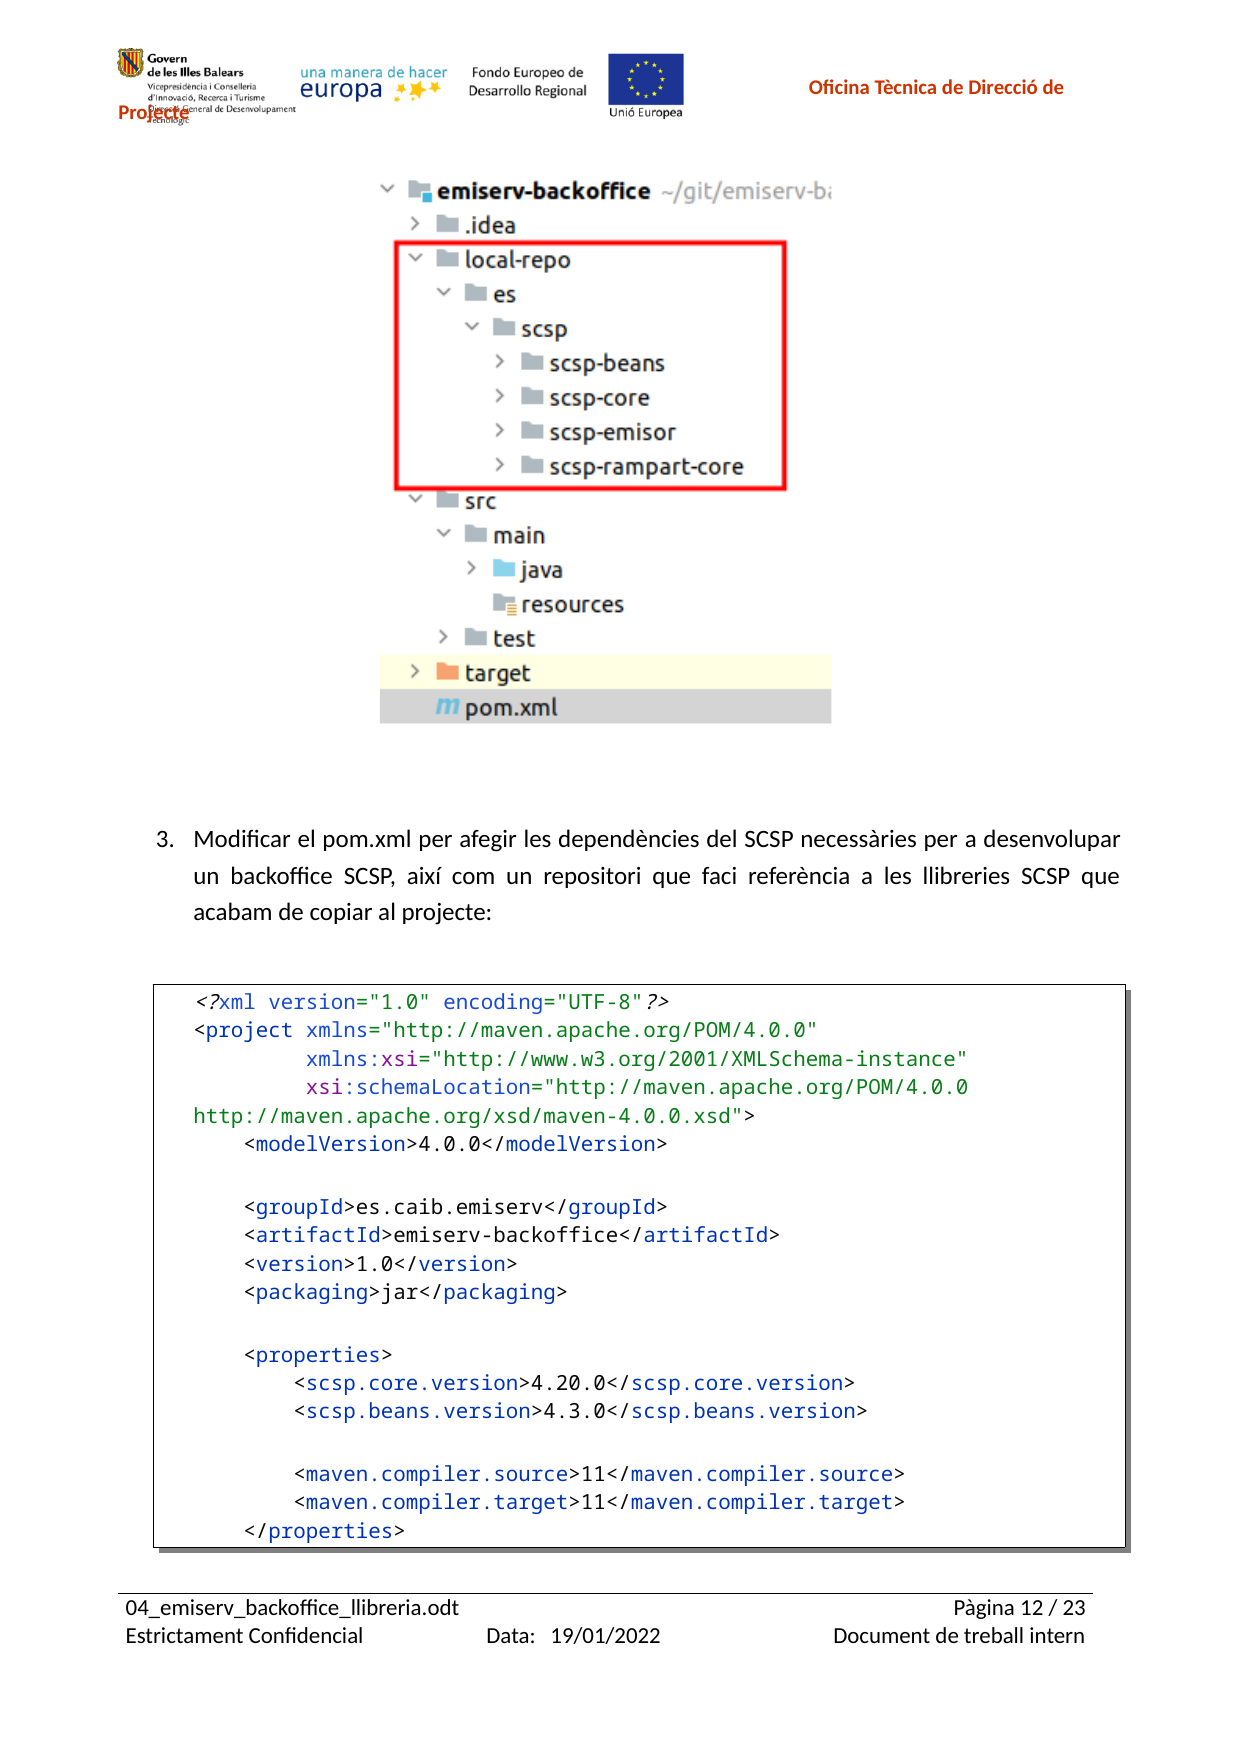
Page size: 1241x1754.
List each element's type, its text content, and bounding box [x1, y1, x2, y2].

list Modificar el pom.xml per afegir les dependències del SCSP necessàries per a desenvolupar un backoffice SCSP, així com un repositori que faci referència a les llibreries SCSP que acabam de copiar al projecte: [156, 823, 1122, 963]
list <?xml version="1.0" encoding="UTF-8"?> <project xmlns="http://maven.apache.org/POM/4.0.0" xmlns:xsi="http://www.w3.org/2001/XMLSchema-instance" xsi:schemaLocation="http://maven.apache.org/POM/4.0.0 http://maven.apache.org/xsd/maven-4.0.0.xsd"> <modelVersion>4.0.0</modelVersion> <groupId>es.caib.emiserv</groupId> <artifactId>emiserv-backoffice</artifactId> <version>1.0</version> <packaging>jar</packaging> <properties> <scsp.core.version>4.20.0</scsp.core.version> <scsp.beans.version>4.3.0</scsp.beans.version> <maven.compiler.source>11</maven.compiler.source> <maven.compiler.target>11</maven.compiler.target> </properties> [154, 985, 1125, 1547]
picture [117, 48, 685, 126]
picture [379, 179, 832, 730]
